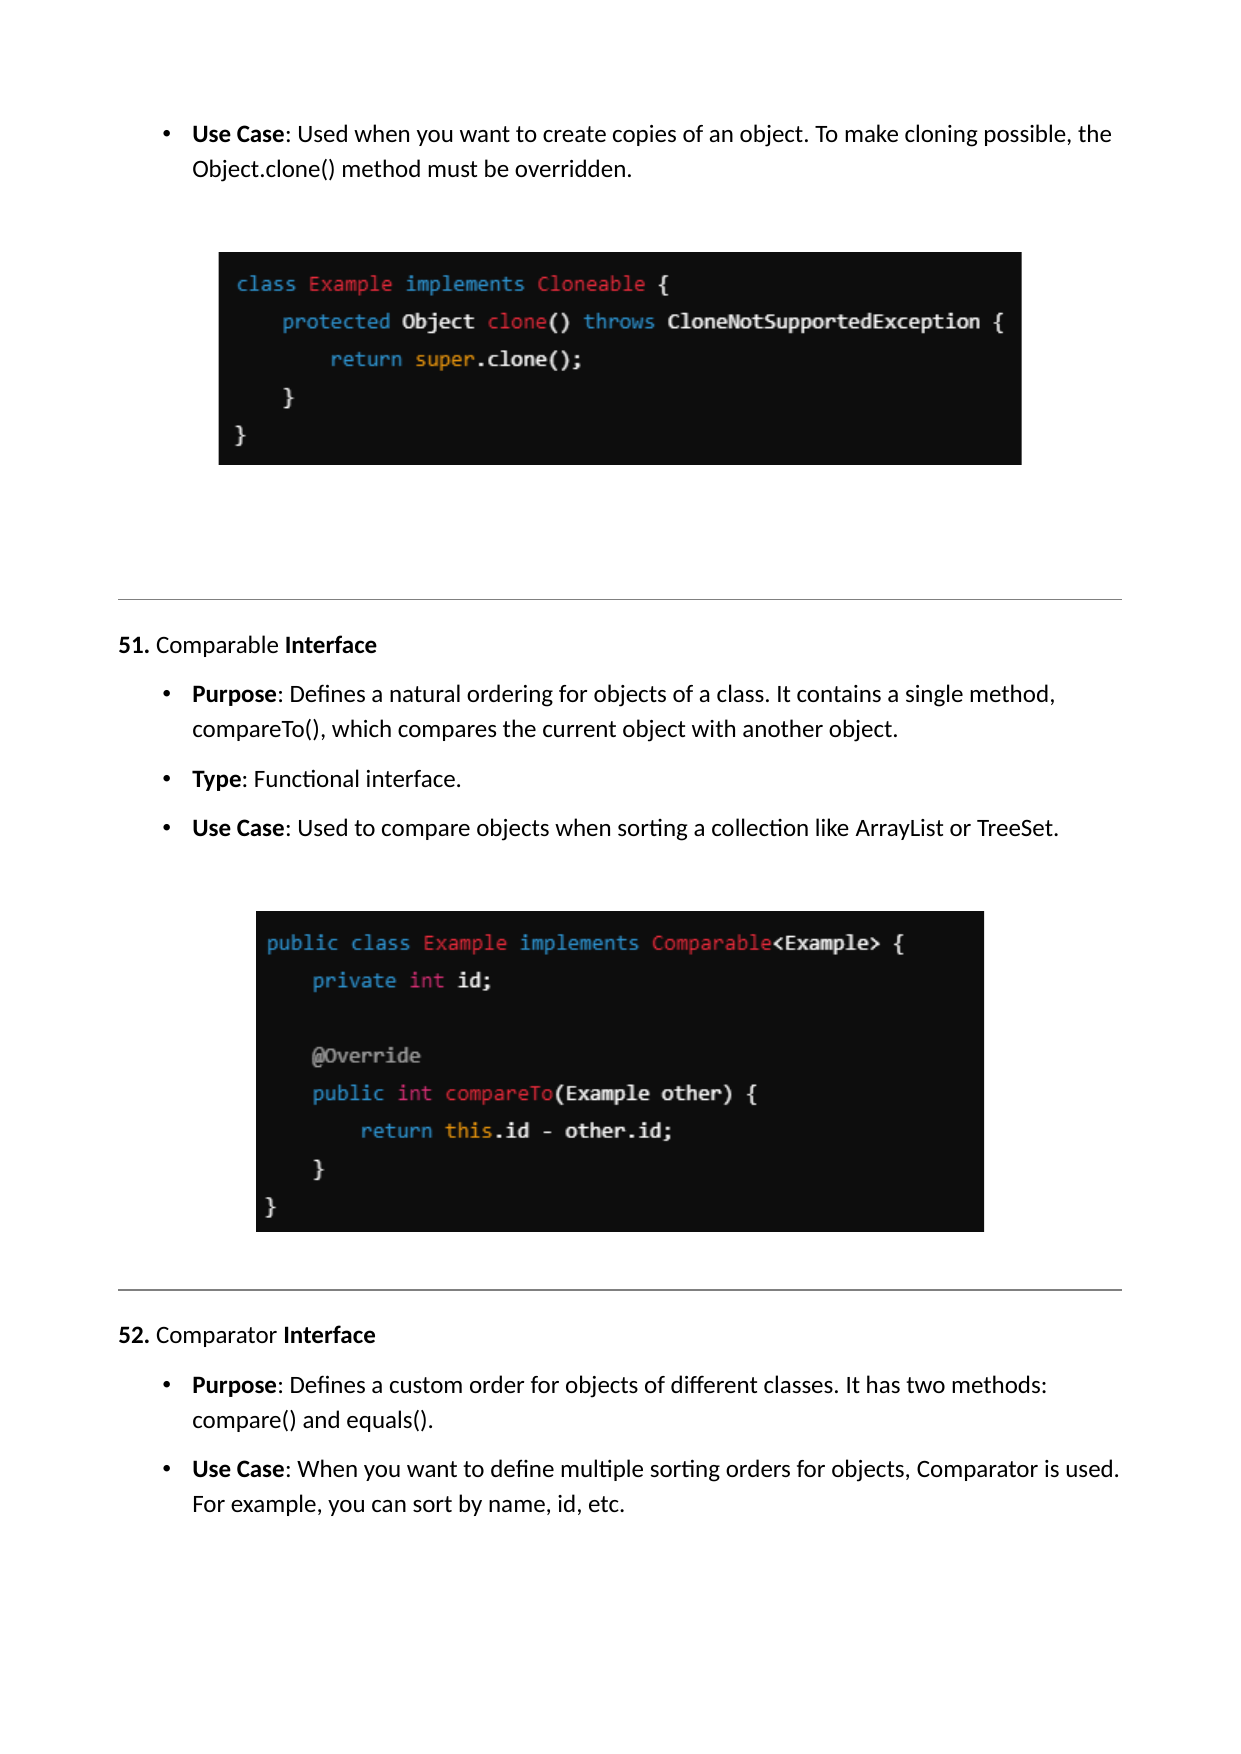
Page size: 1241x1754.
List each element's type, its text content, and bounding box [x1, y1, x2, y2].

picture [218, 252, 1022, 465]
picture [256, 911, 985, 1232]
list Use Case: Used when you want to create copies of an object. To make cloning possible, the Object.clone() method must be overridden. [162, 118, 1122, 184]
text 52. Comparator Interface [118, 1319, 1122, 1350]
list Use Case: Used to compare objects when sorting a collection like ArrayList or TreeSet. [162, 813, 1122, 843]
text 51. Comparable Interface [118, 629, 1122, 659]
list Purpose: Defines a natural ordering for objects of a class. It contains a single method, compareTo(), which compares the current object with another object. [162, 678, 1122, 744]
list Type: Functional interface. [162, 763, 1122, 793]
list Purpose: Defines a custom order for objects of different classes. It has two methods: compare() and equals(). [162, 1369, 1122, 1434]
list Use Case: When you want to define multiple sorting orders for objects, Comparator is used. For example, you can sort by name, id, etc. [162, 1453, 1122, 1519]
